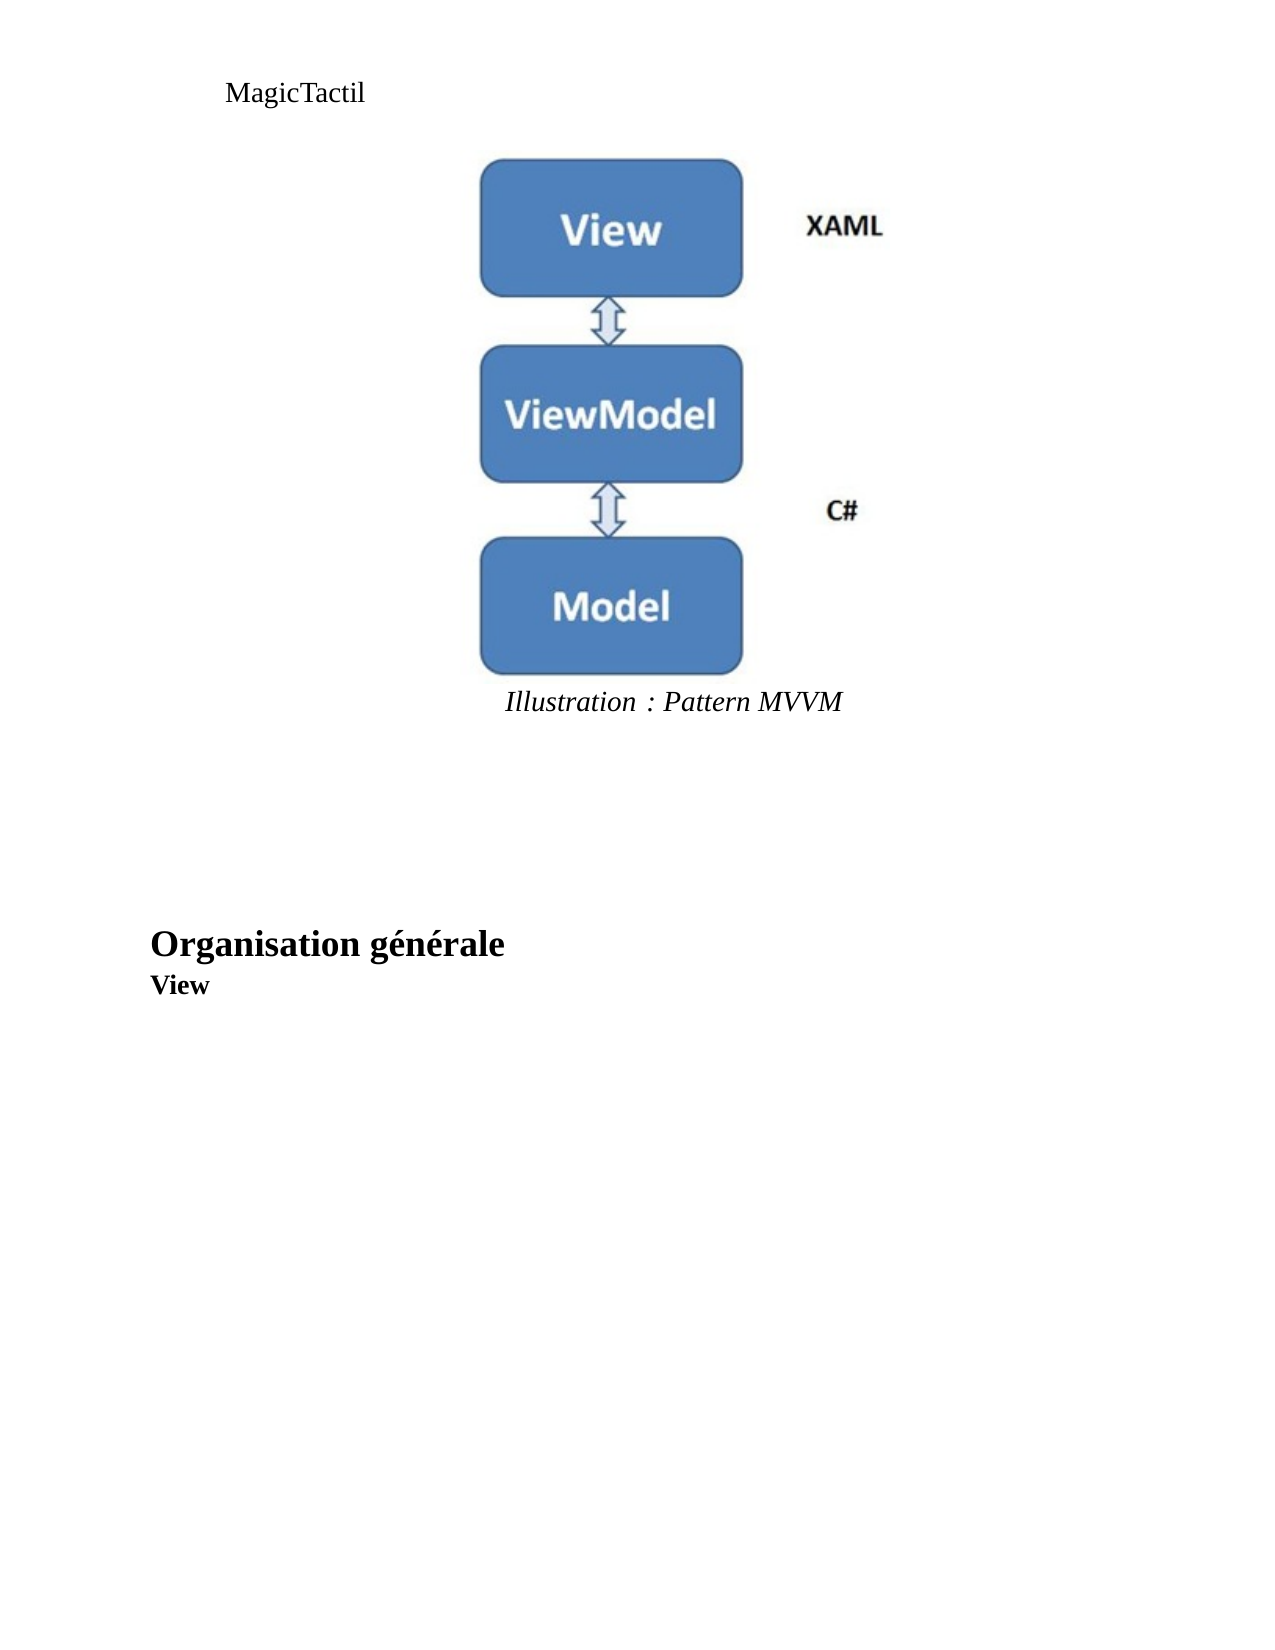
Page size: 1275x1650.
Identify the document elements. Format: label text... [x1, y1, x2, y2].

subtitle View [150, 968, 1125, 1000]
picture [460, 150, 891, 684]
subtitle Organisation générale [150, 922, 1125, 965]
text Illustration : Pattern MVVM [225, 684, 1125, 717]
